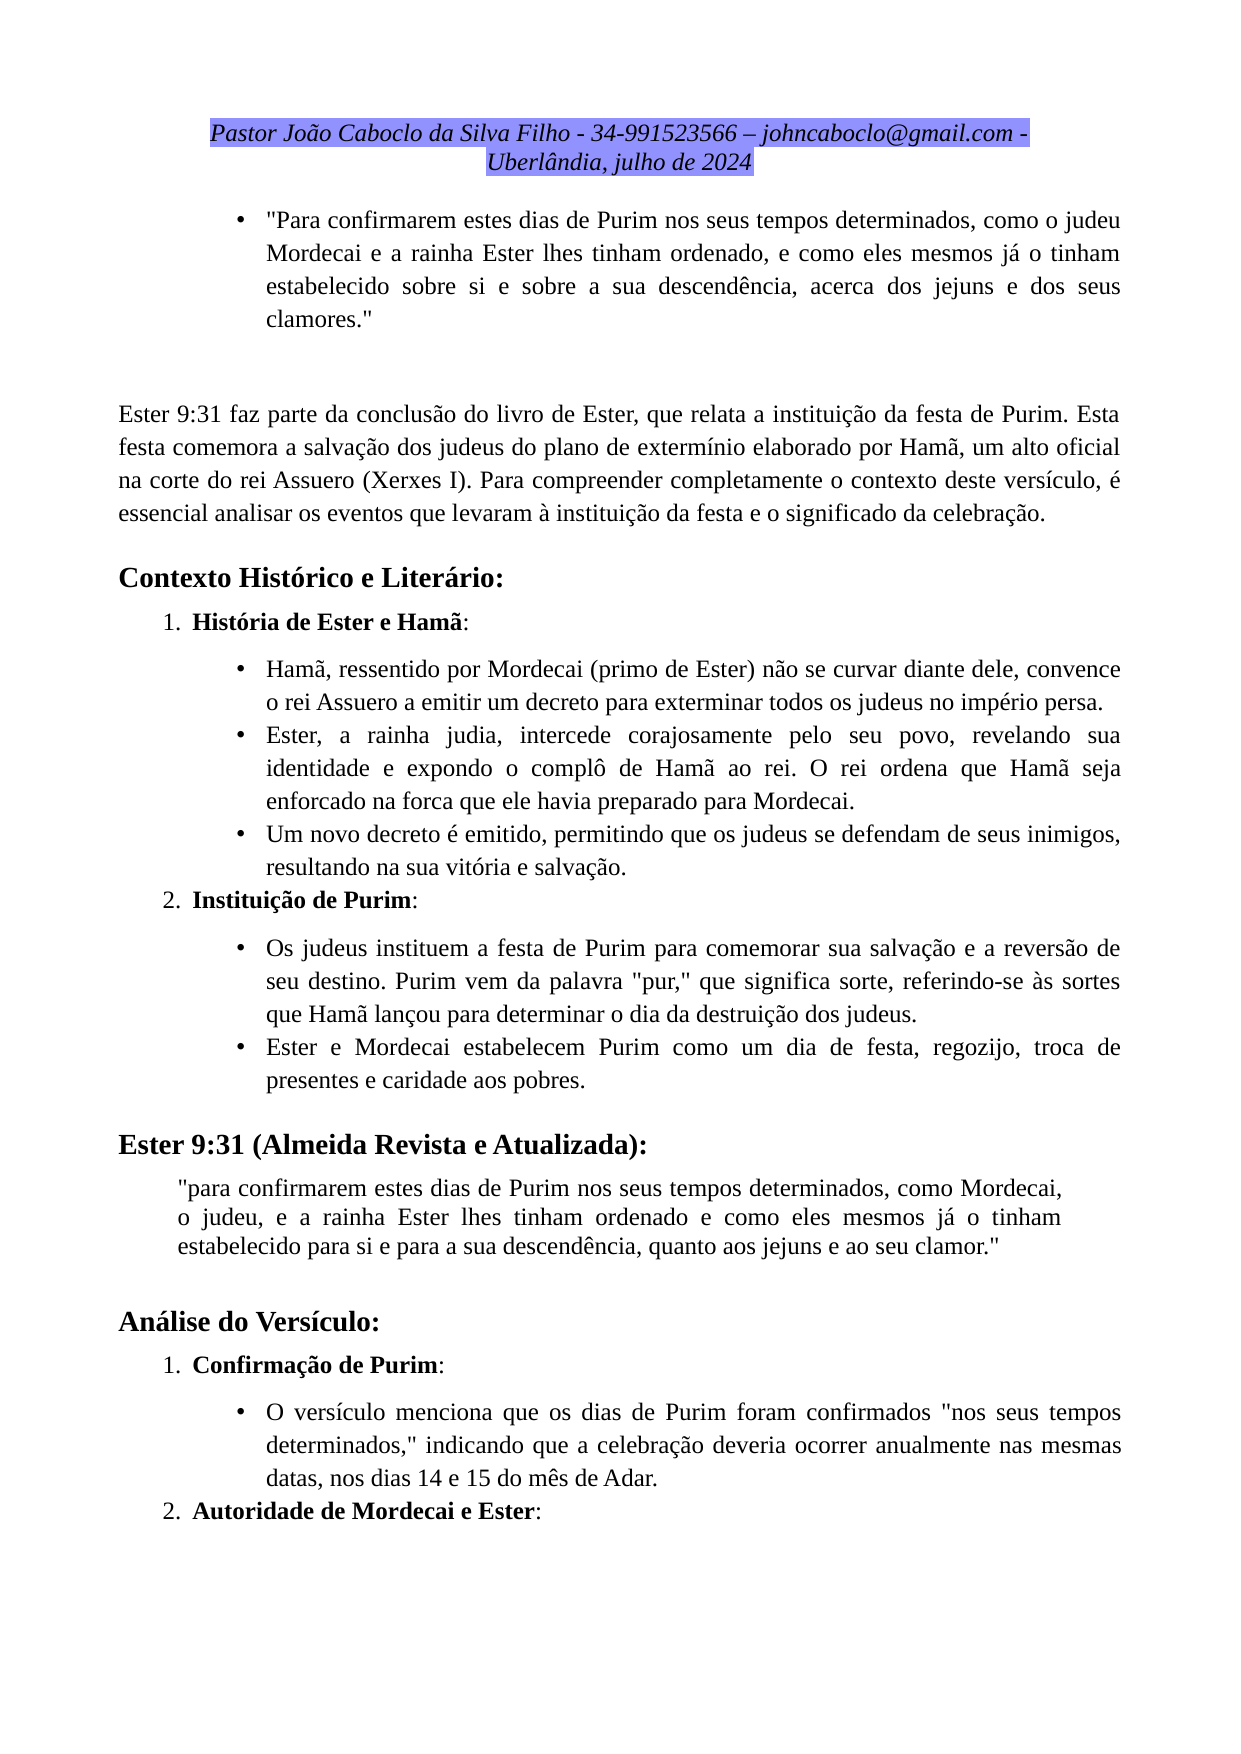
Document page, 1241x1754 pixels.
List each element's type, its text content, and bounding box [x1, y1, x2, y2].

list Instituição de Purim: [162, 885, 1122, 914]
list Ester, a rainha judia, intercede corajosamente pelo seu povo, revelando sua identidade e expondo o complô de Hamã ao rei. O rei ordena que Hamã seja enforcado na forca que ele havia preparado para Mordecai. [236, 720, 1122, 815]
list Ester e Mordecai estabelecem Purim como um dia de festa, regozijo, troca de presentes e caridade aos pobres. [236, 1032, 1122, 1094]
list "Para confirmarem estes dias de Purim nos seus tempos determinados, como o judeu Mordecai e a rainha Ester lhes tinham ordenado, e como eles mesmos já o tinham estabelecido sobre si e sobre a sua descendência, acerca dos jejuns e dos seus clamores." [236, 205, 1122, 333]
subtitle Análise do Versículo: [118, 1304, 1122, 1337]
list História de Ester e Hamã: [162, 607, 1122, 635]
list Os judeus instituem a festa de Purim para comemorar sua salvação e a reversão de seu destino. Purim vem da palavra "pur," que significa sorte, referindo-se às sortes que Hamã lançou para determinar o dia da destruição dos judeus. [236, 933, 1122, 1028]
list Um novo decreto é emitido, permitindo que os judeus se defendam de seus inimigos, resultando na sua vitória e salvação. [236, 819, 1122, 881]
subtitle Contexto Histórico e Literário: [118, 561, 1122, 594]
list Confirmação de Purim: [162, 1350, 1122, 1378]
list O versículo menciona que os dias de Purim foram confirmados "nos seus tempos determinados," indicando que a celebração deveria ocorrer anualmente nas mesmas datas, nos dias 14 e 15 do mês de Adar. [236, 1397, 1122, 1492]
subtitle Ester 9:31 (Almeida Revista e Atualizada): [118, 1127, 1122, 1161]
list Autoridade de Mordecai e Ester: [162, 1496, 1122, 1525]
text "para confirmarem estes dias de Purim nos seus tempos determinados, como Mordecai, o judeu, e a rainha Ester lhes tinham ordenado e como eles mesmos já o tinham estabelecido para si e para a sua descendência, quanto aos jejuns e ao seu clamor." [177, 1173, 1063, 1259]
text Ester 9:31 faz parte da conclusão do livro de Ester, que relata a instituição da festa de Purim. Esta festa comemora a salvação dos judeus do plano de extermínio elaborado por Hamã, um alto oficial na corte do rei Assuero (Xerxes I). Para compreender completamente o contexto deste versículo, é essencial analisar os eventos que levaram à instituição da festa e o significado da celebração. [118, 399, 1122, 527]
list Hamã, ressentido por Mordecai (primo de Ester) não se curvar diante dele, convence o rei Assuero a emitir um decreto para exterminar todos os judeus no império persa. [236, 654, 1122, 716]
